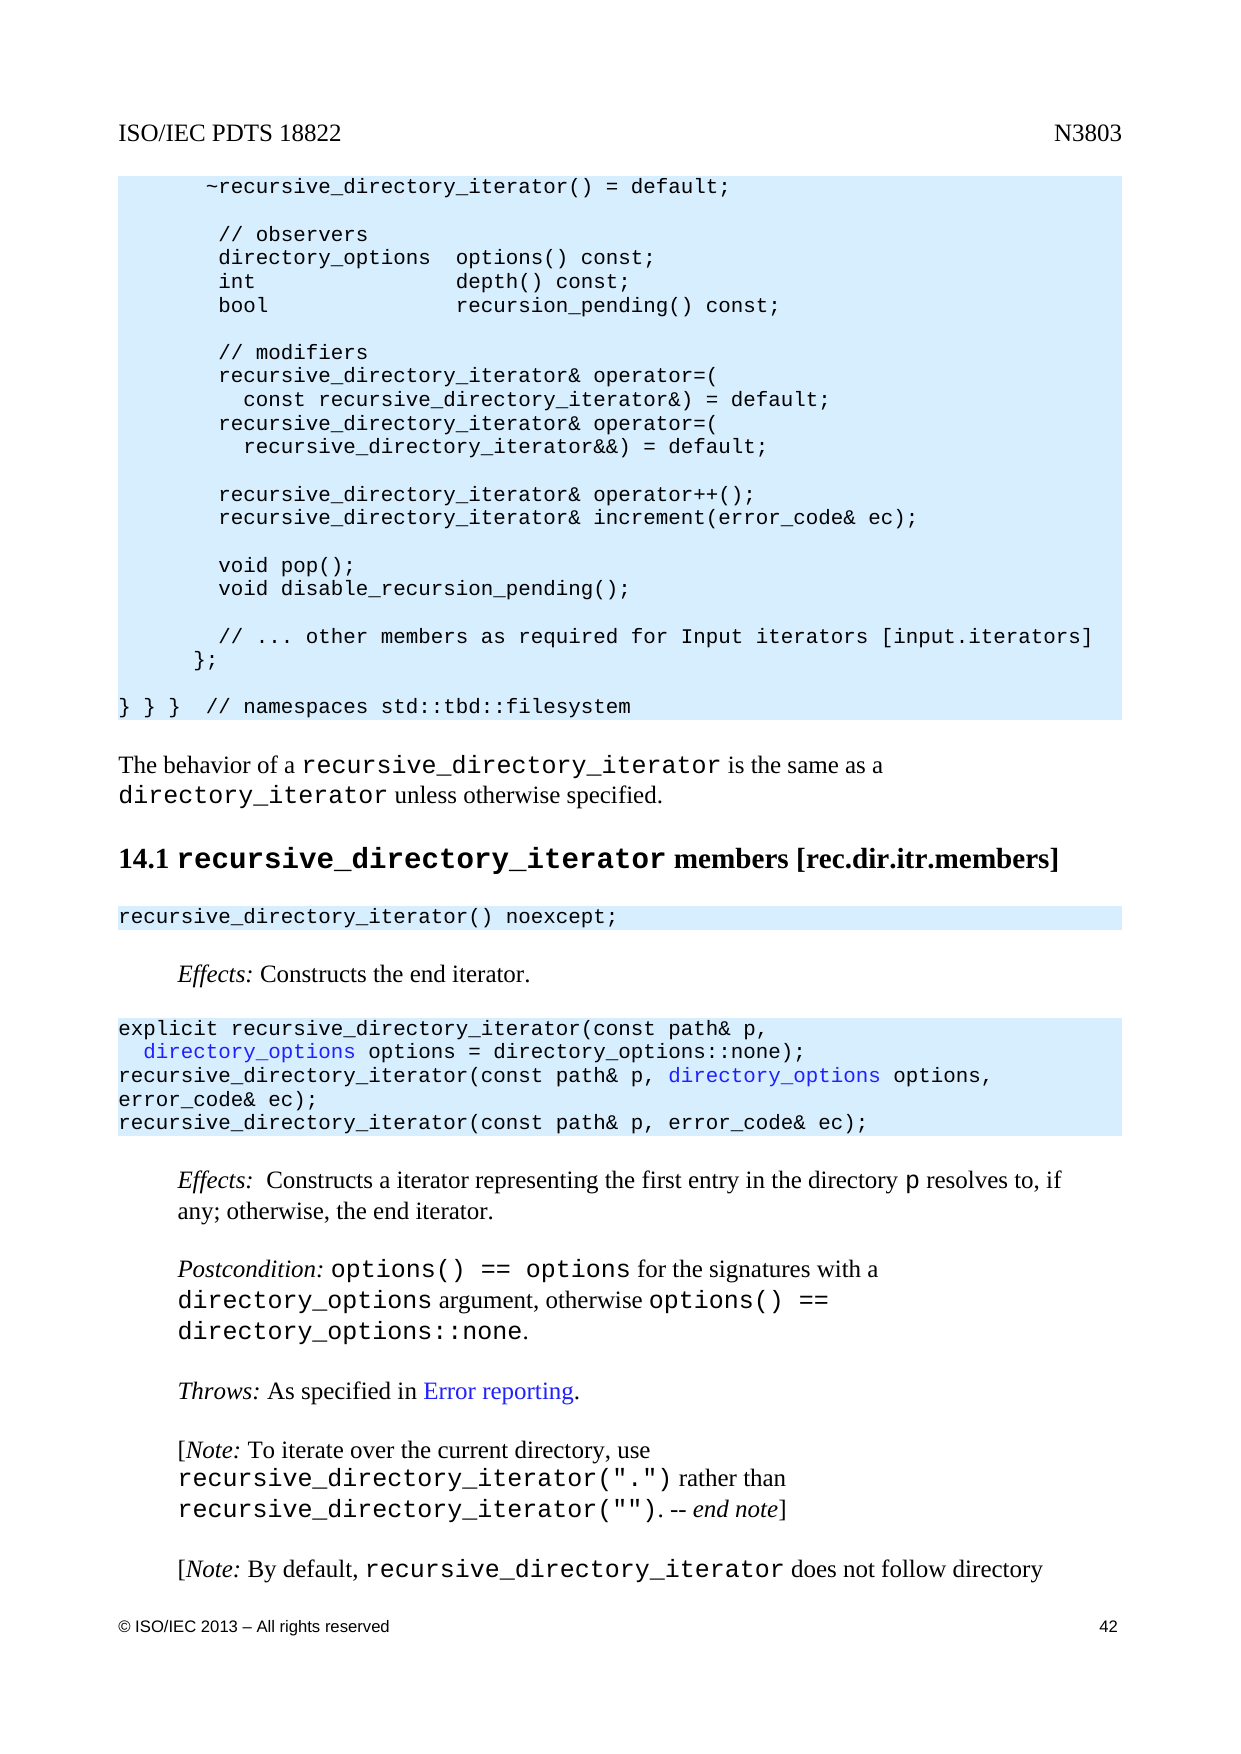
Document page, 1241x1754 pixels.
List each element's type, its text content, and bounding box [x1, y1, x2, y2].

text // observers [118, 224, 1122, 247]
text [Note: By default, recursive_directory_iterator does not follow directory [177, 1554, 1063, 1585]
text recursive_directory_iterator& operator=( const recursive_directory_iterator&) = default; [118, 366, 1122, 413]
text int depth() const; [118, 271, 1122, 294]
text void disable_recursion_pending(); [118, 578, 1122, 602]
text recursive_directory_iterator() noexcept; [118, 906, 1122, 930]
text Effects: Constructs a iterator representing the first entry in the directory p resolves to, if any; otherwise, the end iterator. [177, 1165, 1063, 1225]
text Postcondition: options() == options for the signatures with a directory_options argument, otherwise options() == directory_options::none. [177, 1254, 1063, 1347]
text recursive_directory_iterator(const path& p, directory_options options, error_code& ec); [118, 1065, 1122, 1112]
text ~recursive_directory_iterator() = default; [118, 176, 1122, 200]
text [Note: To iterate over the current directory, use recursive_directory_iterator(".") rather than recursive_directory_iterator(""). -- end note] [177, 1435, 1063, 1525]
text Effects: Constructs the end iterator. [177, 959, 1063, 988]
text bool recursion_pending() const; [118, 294, 1122, 318]
text The behavior of a recursive_directory_iterator is the same as a directory_iterator unless otherwise specified. [118, 750, 1122, 811]
text recursive_directory_iterator& increment(error_code& ec); [118, 507, 1122, 531]
text }; [118, 649, 1122, 673]
text explicit recursive_directory_iterator(const path& p, [118, 1018, 1122, 1041]
text directory_options options() const; [118, 247, 1122, 271]
text void pop(); [118, 555, 1122, 578]
subtitle 14.1 recursive_directory_iterator members [rec.dir.itr.members] [118, 841, 1122, 877]
text recursive_directory_iterator(const path& p, error_code& ec); [118, 1112, 1122, 1136]
text directory_options options = directory_options::none); [118, 1041, 1122, 1065]
text } } } // namespaces std::tbd::filesystem [118, 697, 1122, 720]
text recursive_directory_iterator& operator=( recursive_directory_iterator&&) = default; [118, 413, 1122, 460]
text // ... other members as required for Input iterators [input.iterators] [118, 626, 1122, 649]
text recursive_directory_iterator& operator++(); [118, 484, 1122, 507]
text Throws: As specified in Error reporting. [177, 1376, 1063, 1405]
text // modifiers [118, 342, 1122, 366]
